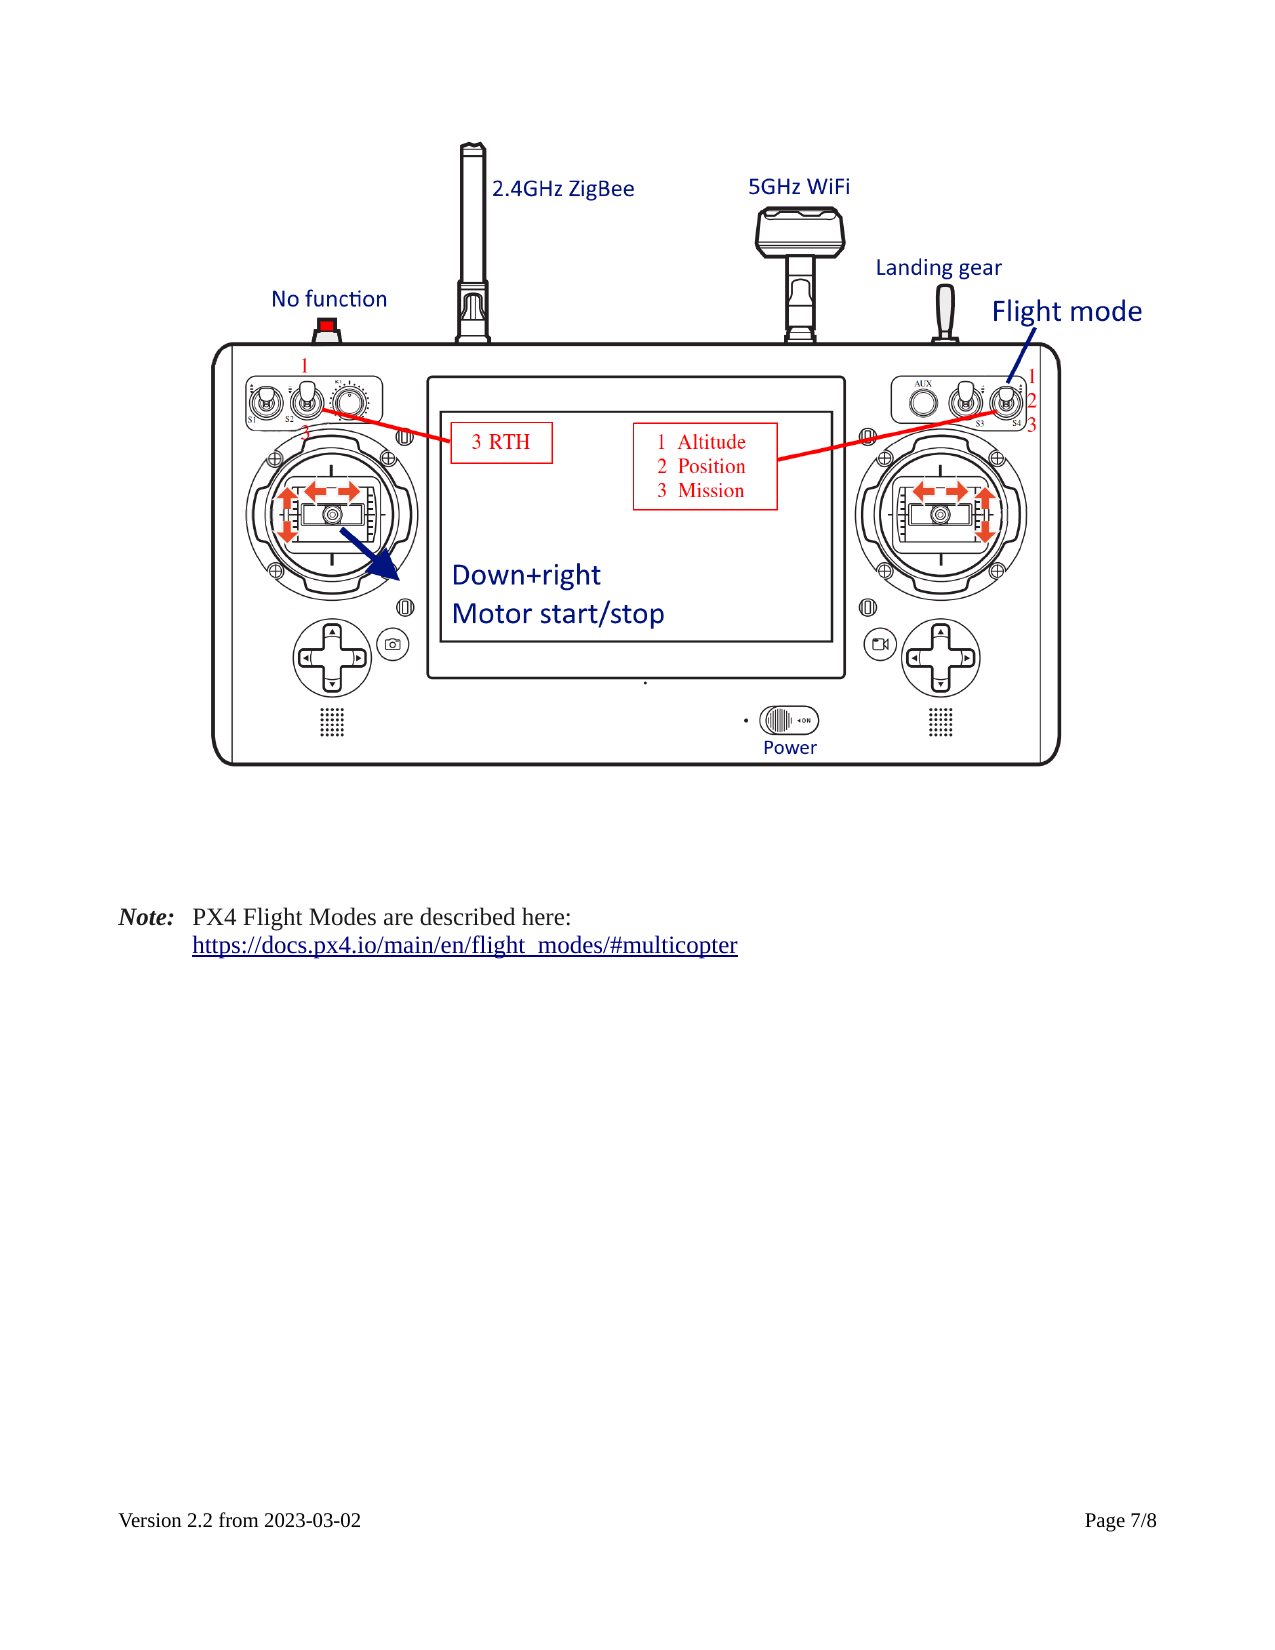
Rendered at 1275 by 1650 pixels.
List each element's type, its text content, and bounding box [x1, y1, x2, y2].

text Note: PX4 Flight Modes are described here: https://docs.px4.io/main/en/flight_modes/#multicopter [118, 902, 1157, 959]
picture [121, 141, 1161, 787]
